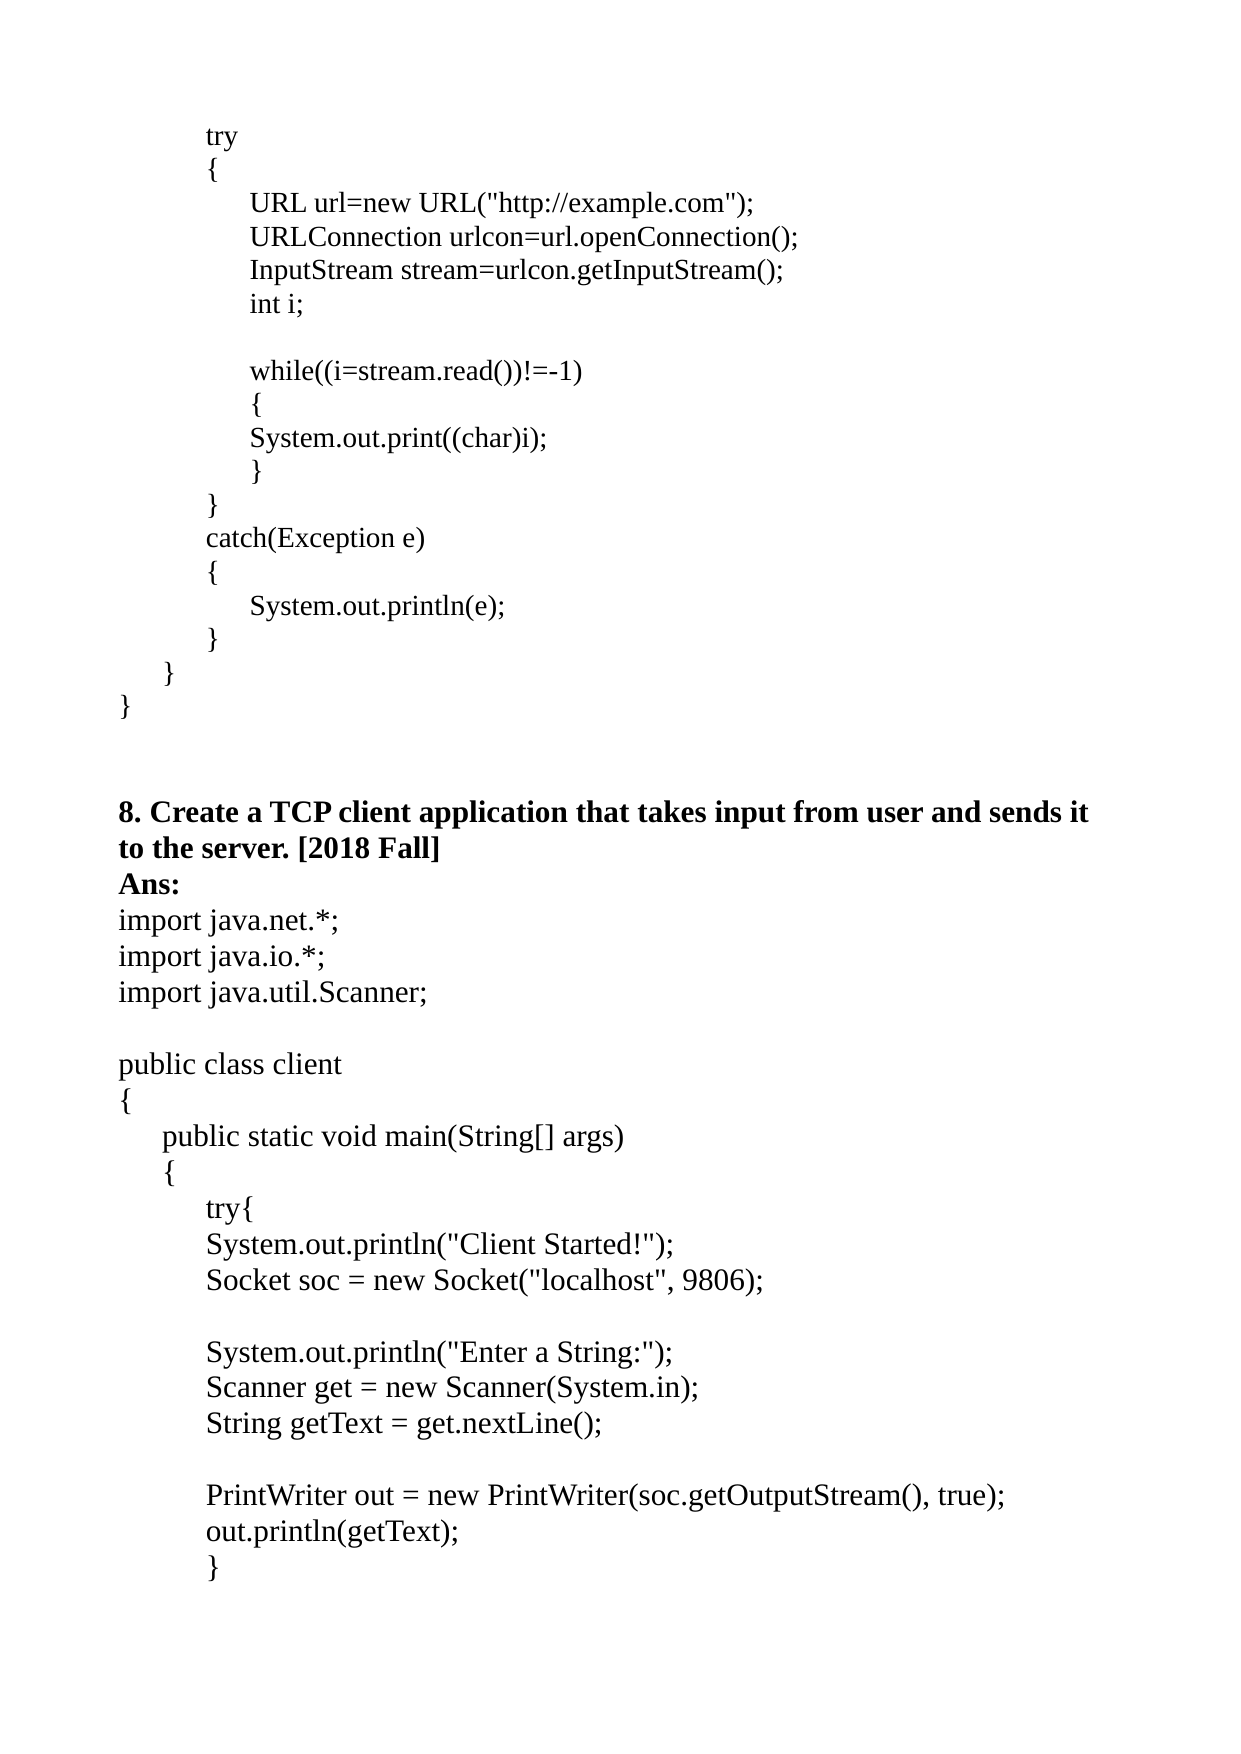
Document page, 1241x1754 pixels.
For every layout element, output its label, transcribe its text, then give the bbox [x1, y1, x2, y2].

text 8. Create a TCP client application that takes input from user and sends it to the server. [2018 Fall] [118, 794, 1122, 866]
text catch(Exception e) [118, 521, 1122, 554]
text InputStream stream=urlcon.getInputStream(); [118, 252, 1122, 286]
text } [118, 621, 1122, 655]
text } [118, 688, 1122, 722]
text try [118, 118, 1122, 152]
text { [118, 554, 1122, 588]
text { [118, 386, 1122, 420]
text { [118, 1153, 1122, 1189]
text } [118, 487, 1122, 521]
text import java.util.Scanner; [118, 973, 1122, 1009]
text public static void main(String[] args) [118, 1117, 1122, 1153]
text } [118, 655, 1122, 688]
text { [118, 152, 1122, 185]
text } [118, 1548, 1122, 1584]
text Socket soc = new Socket("localhost", 9806); [118, 1261, 1122, 1297]
text Scanner get = new Scanner(System.in); [118, 1369, 1122, 1405]
text System.out.println(e); [118, 588, 1122, 621]
text int i; [118, 286, 1122, 319]
text while((i=stream.read())!=-1) [118, 353, 1122, 386]
text } [118, 453, 1122, 487]
text Ans: [118, 866, 1122, 902]
text String getText = get.nextLine(); [118, 1405, 1122, 1441]
text System.out.println("Client Started!"); [118, 1225, 1122, 1261]
text System.out.println("Enter a String:"); [118, 1333, 1122, 1369]
text System.out.print((char)i); [118, 420, 1122, 453]
text { [118, 1081, 1122, 1117]
text import java.net.*; [118, 902, 1122, 937]
text URL url=new URL("http://example.com"); [118, 185, 1122, 219]
text PrintWriter out = new PrintWriter(soc.getOutputStream(), true); [118, 1477, 1122, 1512]
text URLConnection urlcon=url.openConnection(); [118, 219, 1122, 252]
text out.println(getText); [118, 1512, 1122, 1548]
text try{ [118, 1189, 1122, 1225]
text import java.io.*; [118, 937, 1122, 973]
text public class client [118, 1045, 1122, 1081]
